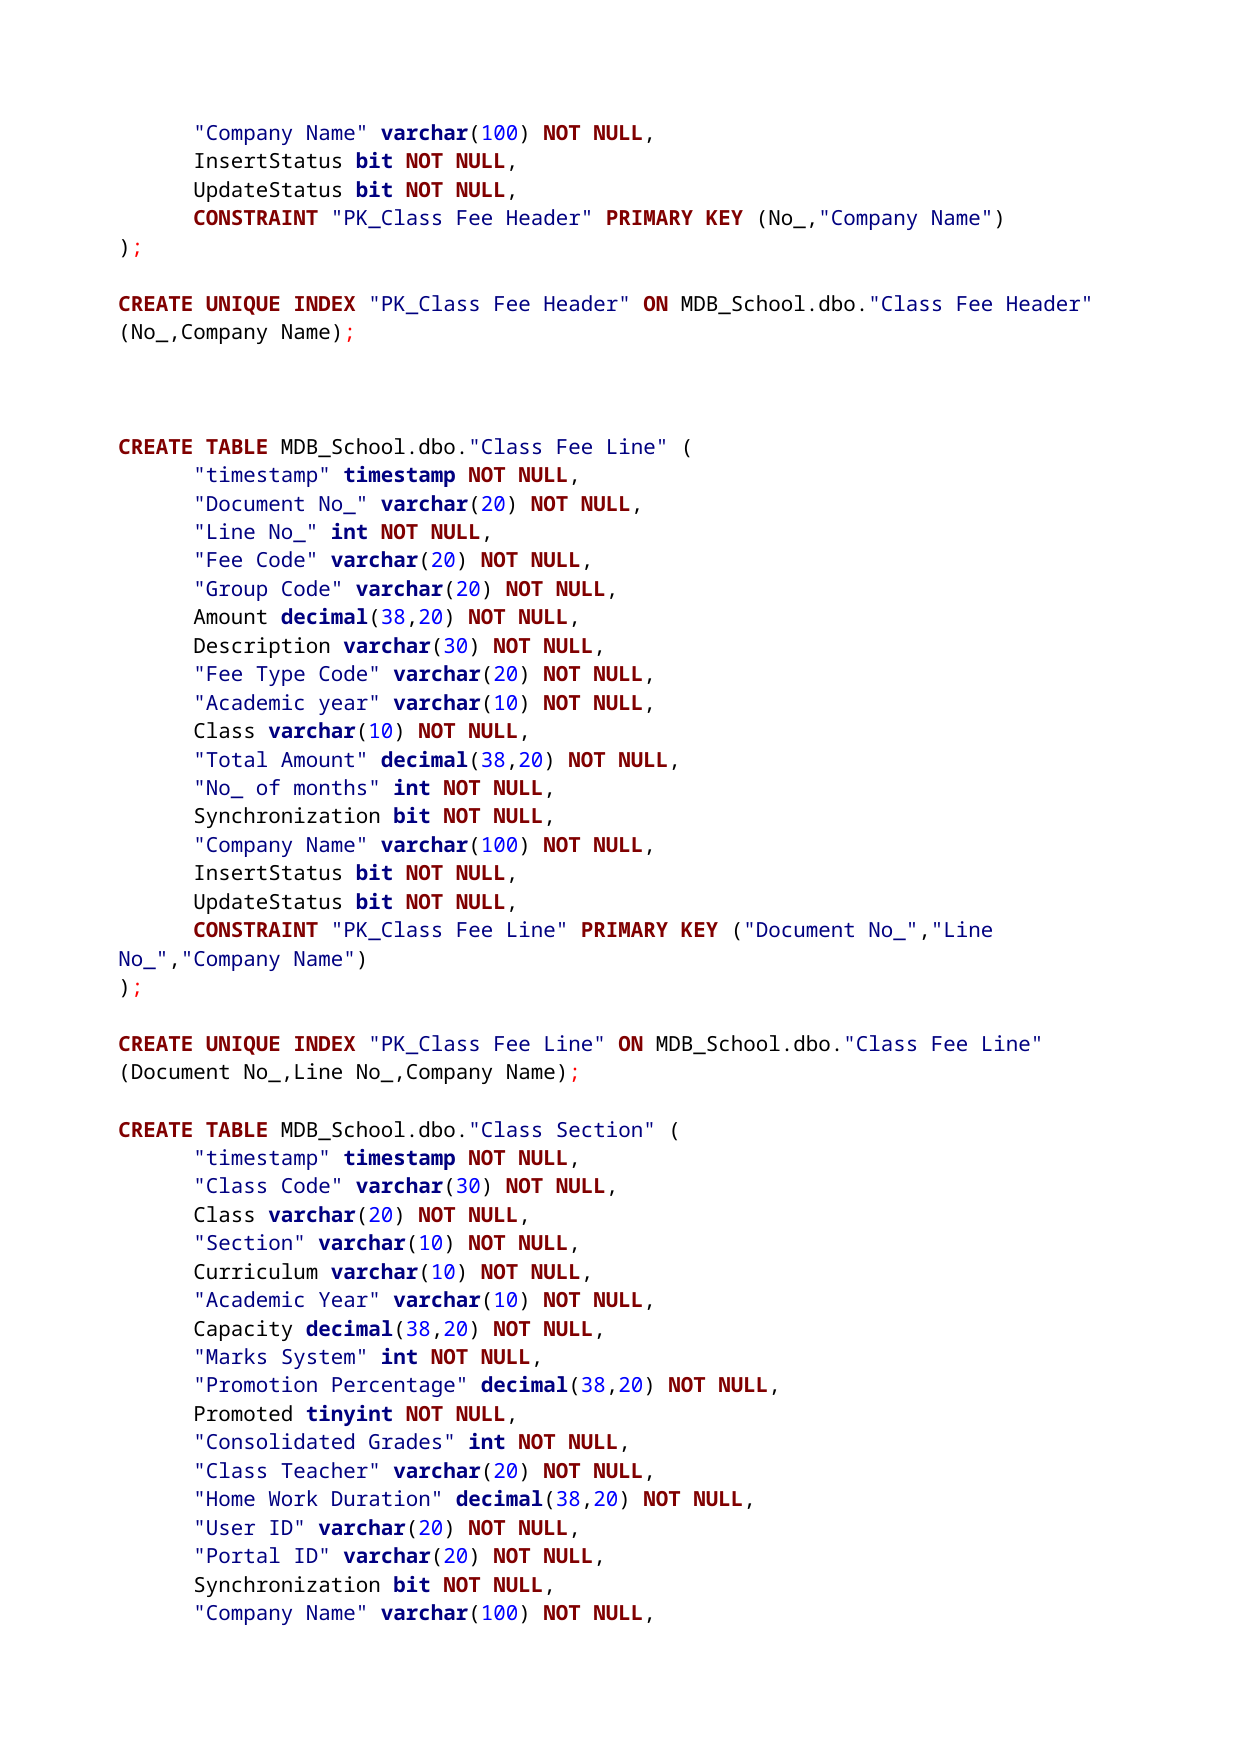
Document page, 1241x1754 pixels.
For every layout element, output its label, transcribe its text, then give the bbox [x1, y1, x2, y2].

text "Company Name" varchar(100) NOT NULL, [118, 118, 1122, 147]
text "timestamp" timestamp NOT NULL, [118, 1143, 1122, 1172]
text InsertStatus bit NOT NULL, [118, 147, 1122, 175]
text Amount decimal(38,20) NOT NULL, [118, 602, 1122, 631]
text Description varchar(30) NOT NULL, [118, 631, 1122, 659]
text "Academic Year" varchar(10) NOT NULL, [118, 1285, 1122, 1314]
text "Class Teacher" varchar(20) NOT NULL, [118, 1456, 1122, 1484]
text "Group Code" varchar(20) NOT NULL, [118, 574, 1122, 602]
text "Company Name" varchar(100) NOT NULL, [118, 1598, 1122, 1627]
text "Total Amount" decimal(38,20) NOT NULL, [118, 745, 1122, 773]
text "Consolidated Grades" int NOT NULL, [118, 1427, 1122, 1456]
text "Fee Type Code" varchar(20) NOT NULL, [118, 659, 1122, 688]
text Class varchar(20) NOT NULL, [118, 1200, 1122, 1228]
text "No_ of months" int NOT NULL, [118, 773, 1122, 802]
text Class varchar(10) NOT NULL, [118, 716, 1122, 745]
text "Academic year" varchar(10) NOT NULL, [118, 688, 1122, 716]
text Synchronization bit NOT NULL, [118, 802, 1122, 830]
text "Section" varchar(10) NOT NULL, [118, 1228, 1122, 1257]
text Capacity decimal(38,20) NOT NULL, [118, 1314, 1122, 1342]
text "Fee Code" varchar(20) NOT NULL, [118, 546, 1122, 574]
text "Portal ID" varchar(20) NOT NULL, [118, 1541, 1122, 1570]
text Synchronization bit NOT NULL, [118, 1570, 1122, 1598]
text "Home Work Duration" decimal(38,20) NOT NULL, [118, 1484, 1122, 1513]
text CREATE TABLE MDB_School.dbo."Class Fee Line" ( [118, 432, 1122, 460]
text CREATE UNIQUE INDEX "PK_Class Fee Header" ON MDB_School.dbo."Class Fee Header" (No_,Company Name); [118, 289, 1122, 346]
text "Document No_" varchar(20) NOT NULL, [118, 489, 1122, 517]
text InsertStatus bit NOT NULL, [118, 858, 1122, 887]
text "Class Code" varchar(30) NOT NULL, [118, 1172, 1122, 1200]
text "Promotion Percentage" decimal(38,20) NOT NULL, [118, 1371, 1122, 1399]
text "Line No_" int NOT NULL, [118, 517, 1122, 546]
text UpdateStatus bit NOT NULL, [118, 175, 1122, 203]
text CONSTRAINT "PK_Class Fee Header" PRIMARY KEY (No_,"Company Name") [118, 203, 1122, 232]
text ); [118, 232, 1122, 260]
text "timestamp" timestamp NOT NULL, [118, 460, 1122, 489]
text CREATE TABLE MDB_School.dbo."Class Section" ( [118, 1115, 1122, 1143]
text "Company Name" varchar(100) NOT NULL, [118, 830, 1122, 858]
text CONSTRAINT "PK_Class Fee Line" PRIMARY KEY ("Document No_","Line No_","Company Name") [118, 915, 1122, 972]
text "Marks System" int NOT NULL, [118, 1342, 1122, 1371]
text ); [118, 972, 1122, 1001]
text Curriculum varchar(10) NOT NULL, [118, 1257, 1122, 1285]
text UpdateStatus bit NOT NULL, [118, 887, 1122, 915]
text Promoted tinyint NOT NULL, [118, 1399, 1122, 1427]
text "User ID" varchar(20) NOT NULL, [118, 1513, 1122, 1541]
text CREATE UNIQUE INDEX "PK_Class Fee Line" ON MDB_School.dbo."Class Fee Line" (Document No_,Line No_,Company Name); [118, 1029, 1122, 1086]
